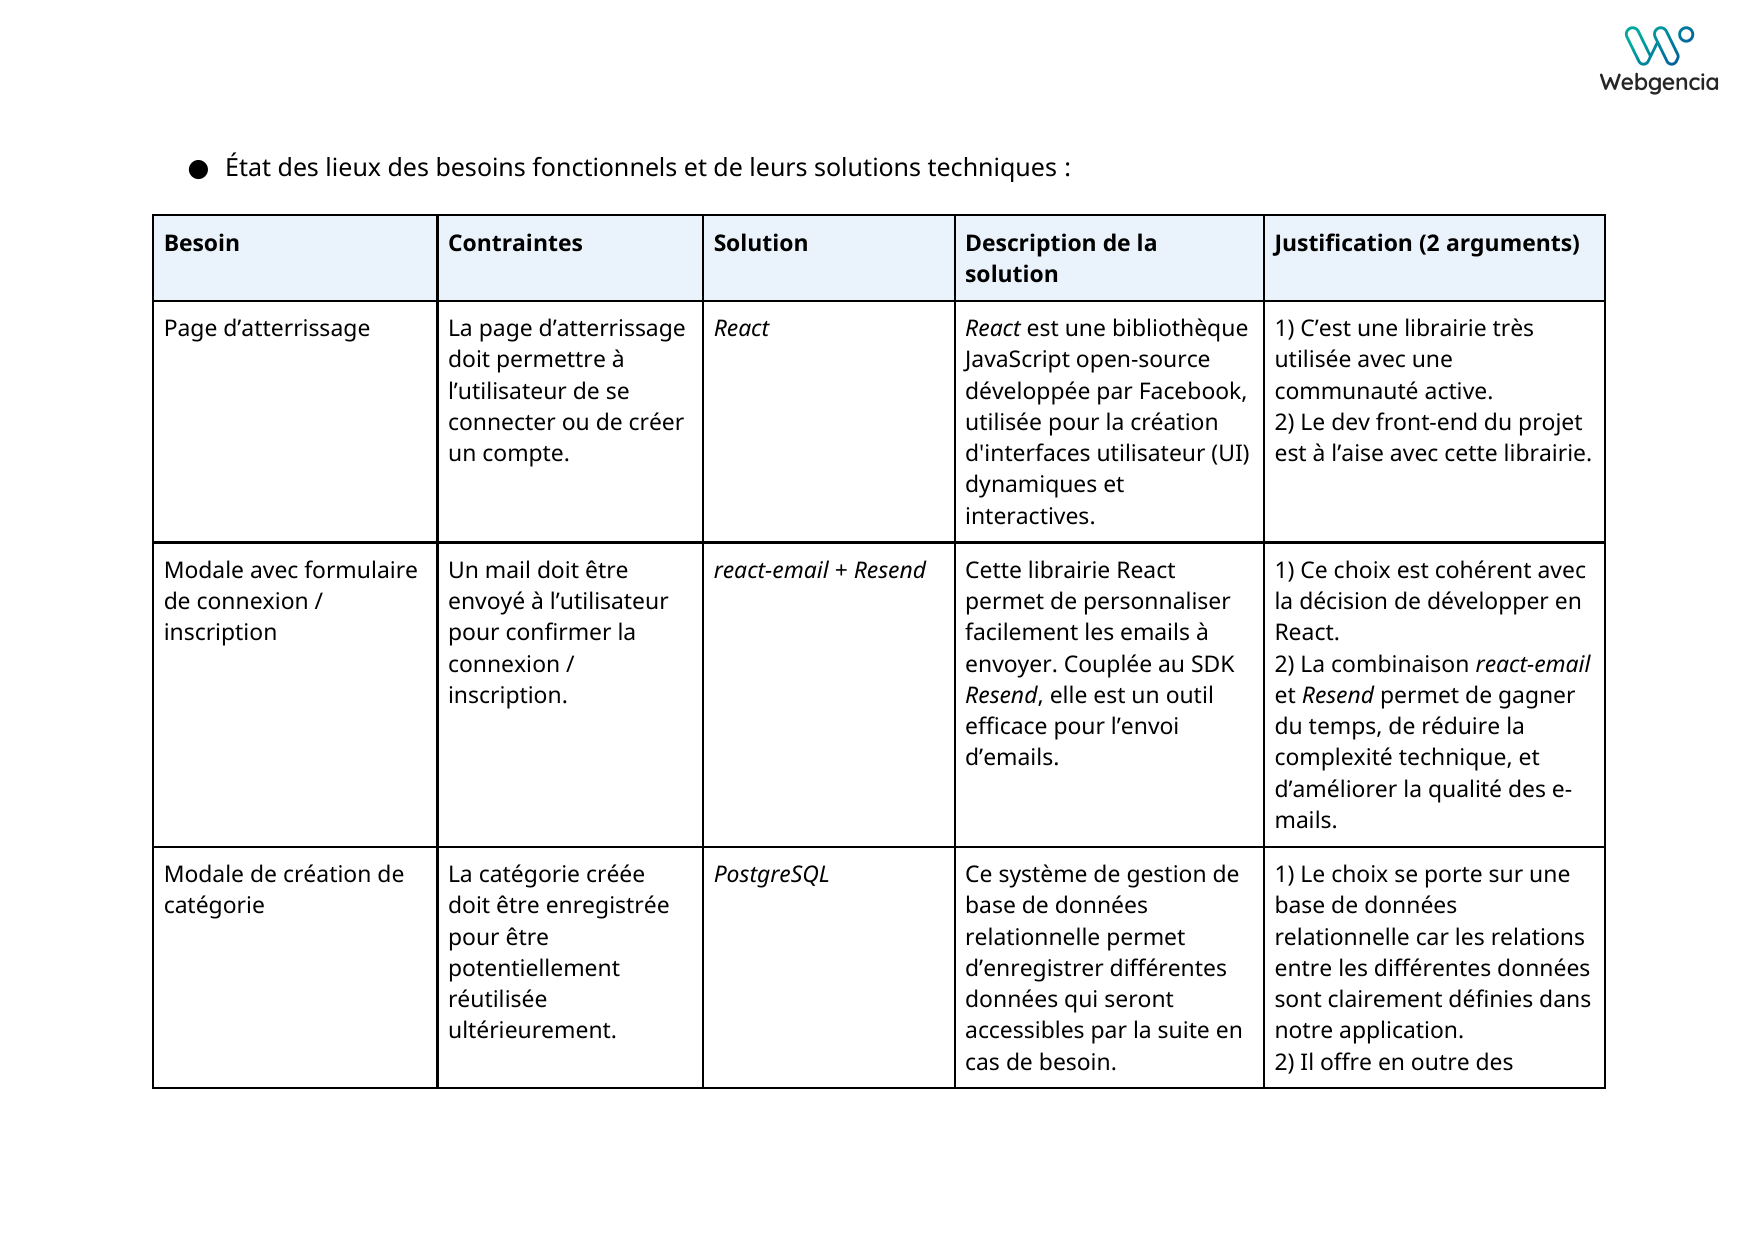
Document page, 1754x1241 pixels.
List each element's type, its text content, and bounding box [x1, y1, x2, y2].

table_header Besoin [154, 216, 436, 300]
table_header Solution [704, 216, 954, 300]
list État des lieux des besoins fonctionnels et de leurs solutions techniques : [187, 150, 1604, 184]
table_cell Modale avec formulaire de connexion / inscription [154, 544, 436, 846]
table_cell Modale de création de catégorie [154, 848, 436, 1087]
picture [1580, 20, 1739, 101]
table_cell React est une bibliothèque JavaScript open-source développée par Facebook, utilisée pour la création d'interfaces utilisateur (UI) dynamiques et interactives. [956, 302, 1263, 541]
table_cell react-email + Resend [704, 544, 954, 846]
table_cell Cette librairie React permet de personnaliser facilement les emails à envoyer. Couplée au SDK Resend, elle est un outil efficace pour l’envoi d’emails. [956, 544, 1263, 846]
table_header Description de la solution [956, 216, 1263, 300]
table_cell 1) Le choix se porte sur une base de données relationnelle car les relations entre les différentes données sont clairement définies dans notre application. 2) Il offre en outre des [1265, 848, 1604, 1087]
table_cell React [704, 302, 954, 541]
table_cell Un mail doit être envoyé à l’utilisateur pour confirmer la connexion / inscription. [439, 544, 702, 846]
table_cell La page d’atterrissage doit permettre à l’utilisateur de se connecter ou de créer un compte. [439, 302, 702, 541]
table_cell 1) Ce choix est cohérent avec la décision de développer en React. 2) La combinaison react-email et Resend permet de gagner du temps, de réduire la complexité technique, et d’améliorer la qualité des e-mails. [1265, 544, 1604, 846]
table_cell La catégorie créée doit être enregistrée pour être potentiellement réutilisée ultérieurement. [439, 848, 702, 1087]
table_header Justification (2 arguments) [1265, 216, 1604, 300]
table_header Contraintes [439, 216, 702, 300]
table_cell PostgreSQL [704, 848, 954, 1087]
table_cell Page d’atterrissage [154, 302, 436, 541]
table_cell Ce système de gestion de base de données relationnelle permet d’enregistrer différentes données qui seront accessibles par la suite en cas de besoin. [956, 848, 1263, 1087]
table_cell 1) C’est une librairie très utilisée avec une communauté active. 2) Le dev front-end du projet est à l’aise avec cette librairie. [1265, 302, 1604, 541]
